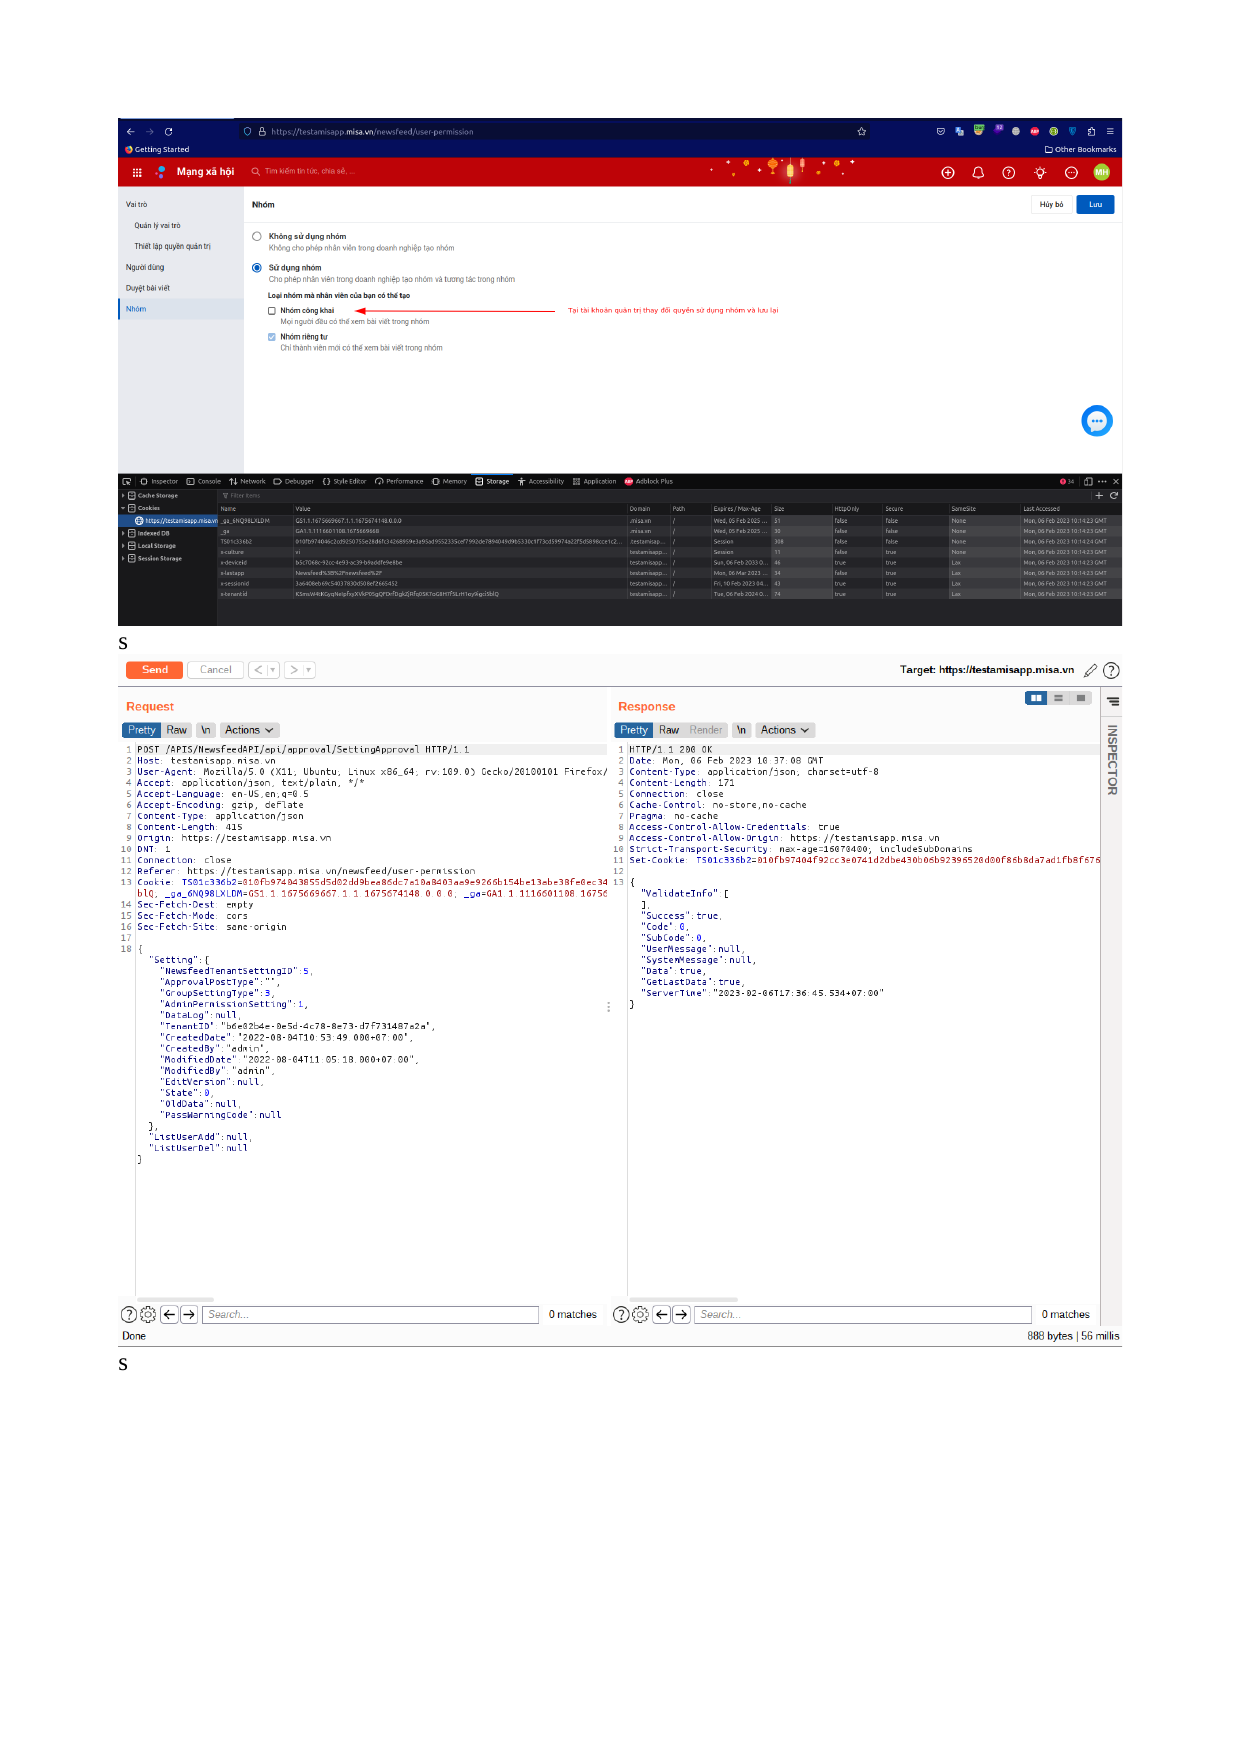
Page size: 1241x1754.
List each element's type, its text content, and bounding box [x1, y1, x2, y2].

text s [118, 1347, 1122, 1376]
text s [118, 626, 1122, 654]
picture [118, 118, 1123, 626]
picture [118, 654, 1123, 1347]
